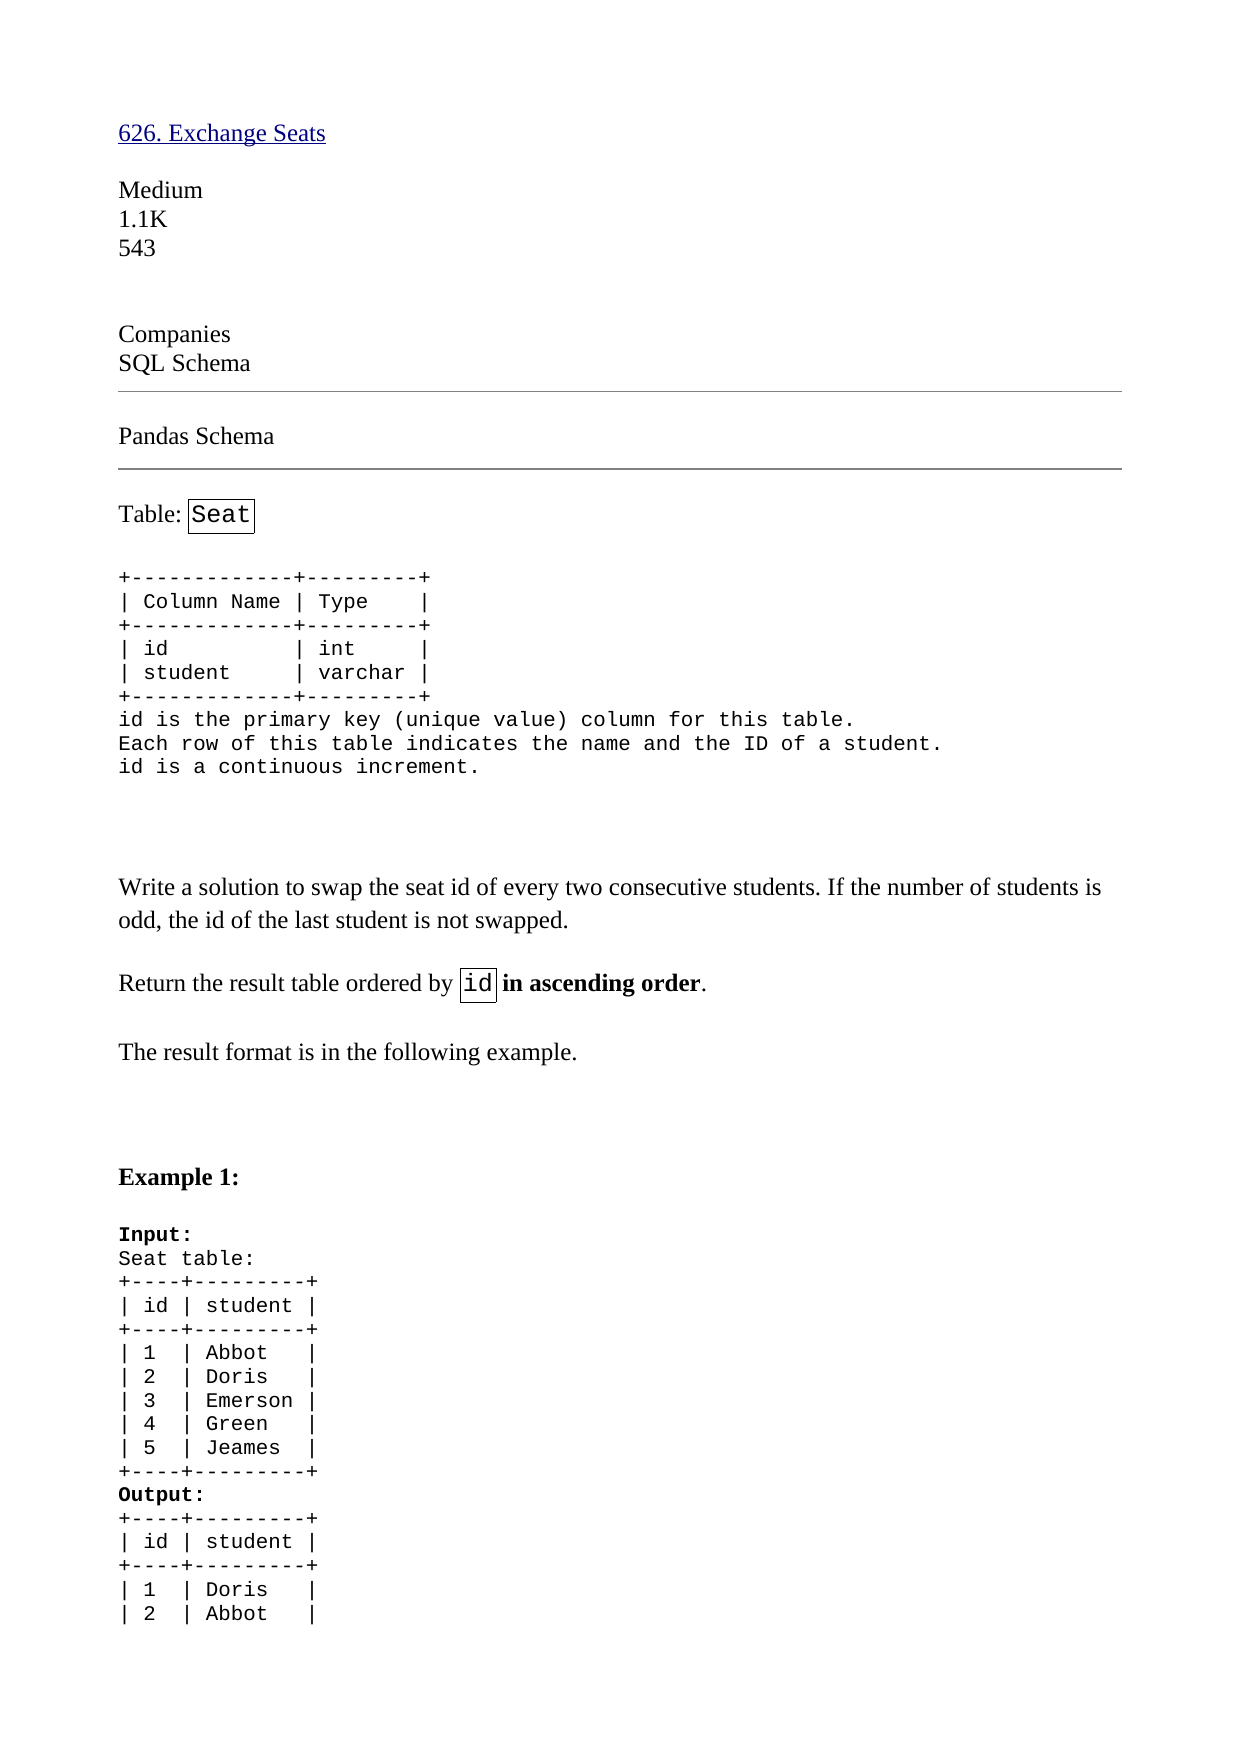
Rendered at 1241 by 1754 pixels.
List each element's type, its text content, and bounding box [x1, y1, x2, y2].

text id is a continuous increment. [118, 757, 1122, 780]
text +----+---------+ [118, 1508, 1122, 1532]
text | 2 | Abbot | [118, 1602, 1122, 1626]
text 626. Exchange Seats [118, 118, 1122, 147]
text | 4 | Green | [118, 1413, 1122, 1437]
text | Column Name | Type | [118, 591, 1122, 615]
text 1.1K [118, 204, 1122, 233]
text id [461, 969, 496, 1002]
text | id | int | [118, 638, 1122, 662]
text | id | student | [118, 1532, 1122, 1555]
text +-------------+---------+ [118, 686, 1122, 709]
text Input: [118, 1224, 1122, 1248]
text Each row of this table indicates the name and the ID of a student. [118, 733, 1122, 757]
text +----+---------+ [118, 1319, 1122, 1342]
text Seat table: [118, 1248, 1122, 1271]
text | 3 | Emerson | [118, 1390, 1122, 1413]
text 543 [118, 233, 1122, 262]
text +----+---------+ [118, 1271, 1122, 1295]
text [255, 498, 1122, 533]
text Output: [118, 1484, 1122, 1508]
text Pandas Schema [118, 421, 1122, 450]
text The result format is in the following example. [118, 1037, 1122, 1065]
text in ascending order. [497, 968, 1122, 1002]
text +----+---------+ [118, 1461, 1122, 1484]
text | 1 | Abbot | [118, 1342, 1122, 1366]
text Table: Seat [118, 498, 254, 533]
text Write a solution to swap the seat id of every two consecutive students. If the number of students is odd, the id of the last student is not swapped. [118, 872, 1122, 934]
text +-------------+---------+ [118, 615, 1122, 638]
text +----+---------+ [118, 1555, 1122, 1579]
text Medium [118, 176, 1122, 204]
text | 1 | Doris | [118, 1579, 1122, 1602]
text id is the primary key (unique value) column for this table. [118, 709, 1122, 733]
text | 5 | Jeames | [118, 1437, 1122, 1461]
text +-------------+---------+ [118, 567, 1122, 591]
text Return the result table ordered by [118, 968, 460, 1002]
text | 2 | Doris | [118, 1366, 1122, 1390]
text Example 1: [118, 1162, 1122, 1190]
text | student | varchar | [118, 662, 1122, 686]
text Companies [118, 319, 1122, 348]
text SQL Schema [118, 348, 1122, 377]
text | id | student | [118, 1295, 1122, 1319]
